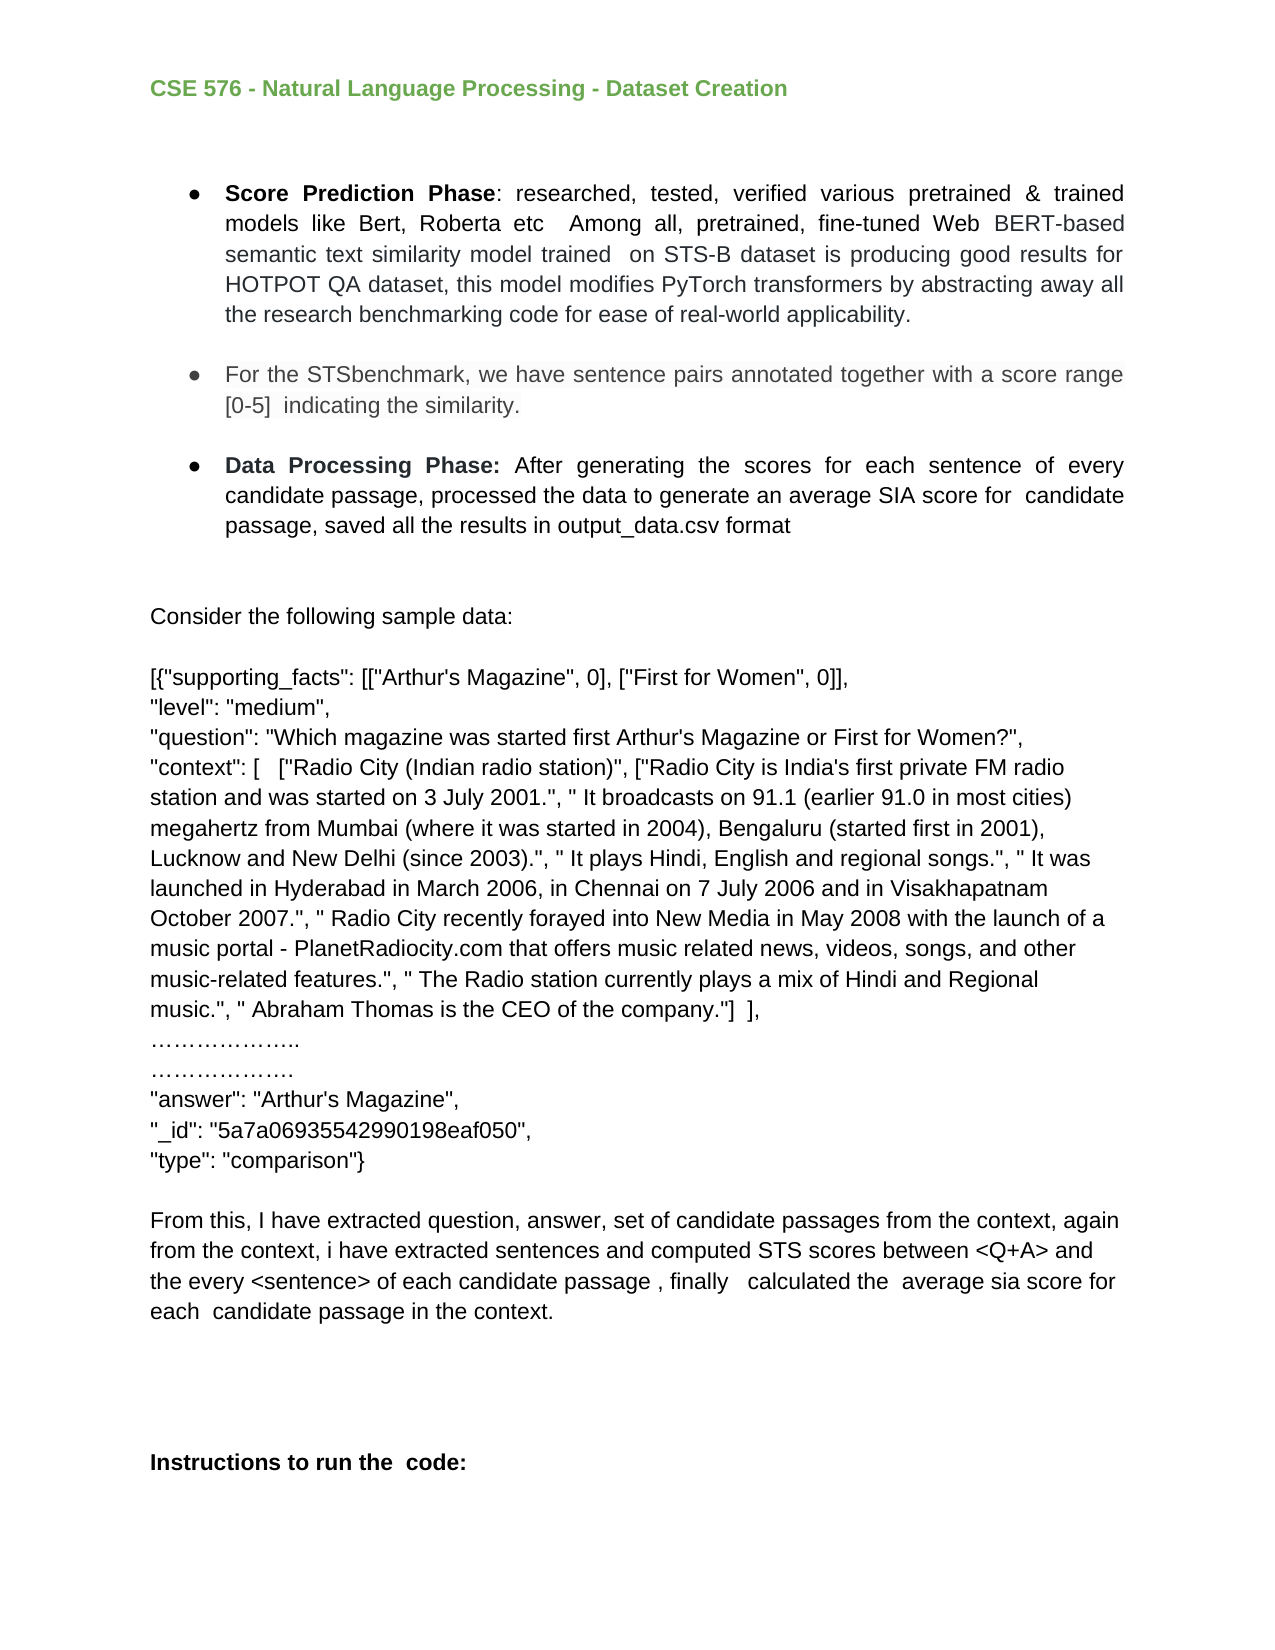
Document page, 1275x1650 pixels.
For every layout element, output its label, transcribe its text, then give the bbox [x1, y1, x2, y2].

list Data Processing Phase: After generating the scores for each sentence of every candidate passage, processed the data to generate an average SIA score for candidate passage, saved all the results in output_data.csv format [187, 452, 1125, 539]
text "question": "Which magazine was started first Arthur's Magazine or First for Women?", [150, 724, 1125, 750]
list Score Prediction Phase: researched, tested, verified various pretrained & trained models like Bert, Roberta etc Among all, pretrained, fine-tuned Web BERT-based semantic text similarity model trained on STS-B dataset is producing good results for HOTPOT QA dataset, this model modifies PyTorch transformers by abstracting away all the research benchmarking code for ease of real-world applicability. [187, 180, 1125, 327]
text "level": "medium", [150, 694, 1125, 720]
text "_id": "5a7a06935542990198eaf050", [150, 1117, 1125, 1143]
text ……………….. [150, 1026, 1125, 1052]
text Instructions to run the code: [150, 1449, 1125, 1475]
text "answer": "Arthur's Magazine", [150, 1086, 1125, 1113]
text Consider the following sample data: [150, 603, 1125, 629]
text ………………. [150, 1056, 1125, 1083]
list For the STSbenchmark, we have sentence pairs annotated together with a score range [0-5] indicating the similarity. [187, 361, 1125, 418]
text "context": [ ["Radio City (Indian radio station)", ["Radio City is India's first private FM radio station and was started on 3 July 2001.", " It broadcasts on 91.1 (earlier 91.0 in most cities) megahertz from Mumbai (where it was started in 2004), Bengaluru (started first in 2001), Lucknow and New Delhi (since 2003).", " It plays Hindi, English and regional songs.", " It was launched in Hyderabad in March 2006, in Chennai on 7 July 2006 and in Visakhapatnam October 2007.", " Radio City recently forayed into New Media in May 2008 with the launch of a music portal - PlanetRadiocity.com that offers music related news, videos, songs, and other music-related features.", " The Radio station currently plays a mix of Hindi and Regional music.", " Abraham Thomas is the CEO of the company."] ], [150, 754, 1125, 1022]
text [{"supporting_facts": [["Arthur's Magazine", 0], ["First for Women", 0]], [150, 663, 1125, 690]
text "type": "comparison"} [150, 1147, 1125, 1173]
text From this, I have extracted question, answer, set of candidate passages from the context, again from the context, i have extracted sentences and computed STS scores between <Q+A> and the every <sentence> of each candidate passage , finally calculated the average sia score for each candidate passage in the context. [150, 1207, 1125, 1324]
